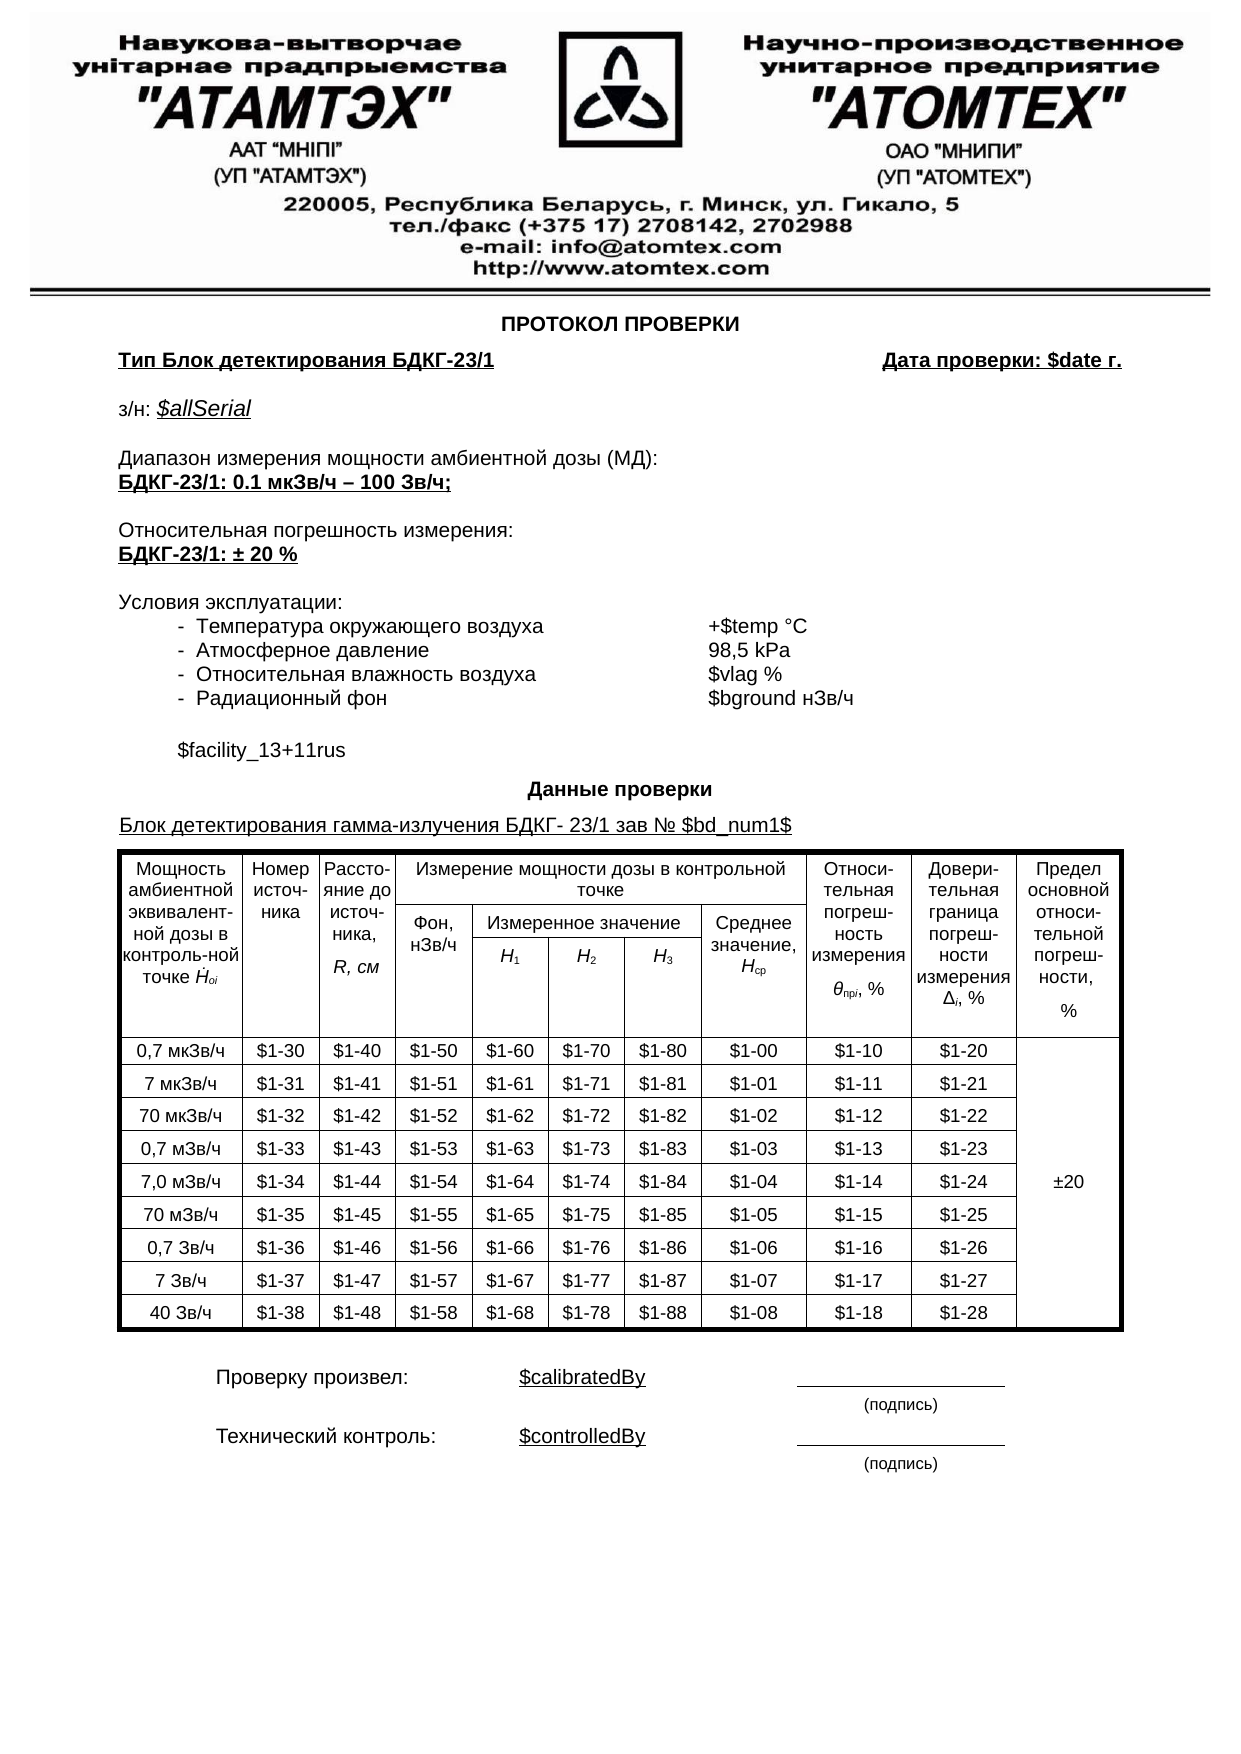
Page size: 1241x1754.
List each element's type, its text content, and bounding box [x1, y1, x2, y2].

table_cell $1-38 [243, 1295, 319, 1327]
table_cell 7,0 мЗв/ч [122, 1164, 242, 1196]
text ПРОТОКОЛ ПРОВЕРКИ [118, 312, 1122, 336]
text Данные проверки [118, 776, 1122, 800]
table_cell 7 мкЗв/ч [122, 1065, 242, 1097]
text БДКГ-23/1: ± 20 % [118, 542, 1122, 566]
table_cell $1-11 [807, 1065, 911, 1097]
table_cell $1-10 [807, 1038, 911, 1064]
table_cell $1-81 [625, 1065, 701, 1097]
table_cell Технический контроль: [210, 1418, 513, 1454]
table_cell $1-63 [473, 1131, 548, 1163]
table_cell $1-56 [396, 1229, 472, 1261]
table_cell 0,7 мкЗв/ч [122, 1038, 242, 1064]
table_cell $1-57 [396, 1262, 472, 1294]
table_cell $1-66 [473, 1229, 548, 1261]
table_cell H2 [549, 938, 624, 1037]
table_cell $1-58 [396, 1295, 472, 1327]
table_cell $1-05 [702, 1197, 806, 1228]
table_cell 7 Зв/ч [122, 1262, 242, 1294]
table_cell $1-50 [396, 1038, 472, 1064]
table_cell $1-71 [549, 1065, 624, 1097]
table_cell 0,7 мЗв/ч [122, 1131, 242, 1163]
table_cell $1-01 [702, 1065, 806, 1097]
table_cell Довери-тельная граница погреш-ности измерения Δi, % [912, 855, 1016, 1037]
table_cell $1-80 [625, 1038, 701, 1064]
table_cell $1-84 [625, 1164, 701, 1196]
table_cell Мощность амбиентной эквивалент-ной дозы в контроль-ной точке Ḣoi [122, 855, 242, 1037]
text - Атмосферное давление 98,5 kPa [177, 637, 1122, 661]
table_header $calibratedBy [514, 1359, 771, 1394]
table_cell $1-72 [549, 1098, 624, 1130]
table_cell $1-78 [549, 1295, 624, 1327]
table_cell (подпись) [771, 1394, 1030, 1418]
table_cell $1-61 [473, 1065, 548, 1097]
table_cell $1-13 [807, 1131, 911, 1163]
table_cell $1-55 [396, 1197, 472, 1228]
table_cell Измеренное значение [473, 905, 701, 937]
table_cell $1-02 [702, 1098, 806, 1130]
table_cell $1-04 [702, 1164, 806, 1196]
table_cell $1-15 [807, 1197, 911, 1228]
table_cell 40 Зв/ч [122, 1295, 242, 1327]
table_cell $1-00 [702, 1038, 806, 1064]
table_cell $1-67 [473, 1262, 548, 1294]
table_cell $1-82 [625, 1098, 701, 1130]
table_cell $1-87 [625, 1262, 701, 1294]
table_cell $1-34 [243, 1164, 319, 1196]
table_cell $1-77 [549, 1262, 624, 1294]
table_cell $1-36 [243, 1229, 319, 1261]
table_cell Фон, нЗв/ч [396, 905, 472, 1037]
table_header Проверку произвел: [210, 1359, 513, 1394]
table_cell 0,7 Зв/ч [122, 1229, 242, 1261]
text Тип Блок детектирования БДКГ-23/1 Дата проверки: $date г. [118, 347, 1122, 371]
table_cell $1-68 [473, 1295, 548, 1327]
table_cell Среднее значение, Hср [702, 905, 806, 1037]
table_cell $1-16 [807, 1229, 911, 1261]
table_cell $1-03 [702, 1131, 806, 1163]
table_cell 70 мЗв/ч [122, 1197, 242, 1228]
table_cell [771, 1418, 1030, 1454]
table_cell $1-52 [396, 1098, 472, 1130]
table_header [771, 1359, 1030, 1394]
table_cell $1-06 [702, 1229, 806, 1261]
table_cell $1-88 [625, 1295, 701, 1327]
table_cell $1-37 [243, 1262, 319, 1294]
table_cell H1 [473, 938, 548, 1037]
text - Относительная влажность воздуха $vlag % [177, 661, 1122, 685]
table_cell $1-44 [320, 1164, 395, 1196]
table_cell Относи-тельная погреш-ность измерения θпрi, % [807, 855, 911, 1037]
table_cell [514, 1394, 771, 1418]
table_cell $1-33 [243, 1131, 319, 1163]
table_cell $1-07 [702, 1262, 806, 1294]
table_cell $1-73 [549, 1131, 624, 1163]
text Диапазон измерения мощности амбиентной дозы (МД): [118, 446, 1122, 470]
table_cell $1-17 [807, 1262, 911, 1294]
table_cell 70 мкЗв/ч [122, 1098, 242, 1130]
table_cell [514, 1454, 771, 1478]
text БДКГ-23/1: 0.1 мкЗв/ч – 100 Зв/ч; [118, 470, 1122, 494]
table_cell $1-75 [549, 1197, 624, 1228]
table_cell $1-25 [912, 1197, 1016, 1228]
table_cell $1-76 [549, 1229, 624, 1261]
table_cell $1-51 [396, 1065, 472, 1097]
text Относительная погрешность измерения: [118, 518, 1122, 542]
table_cell $1-47 [320, 1262, 395, 1294]
table_cell $1-08 [702, 1295, 806, 1327]
table_cell $1-41 [320, 1065, 395, 1097]
table_cell Предел основной относи-тельной погреш-ности, % [1017, 855, 1119, 1037]
table_cell $1-60 [473, 1038, 548, 1064]
table_cell $1-40 [320, 1038, 395, 1064]
table_cell $1-26 [912, 1229, 1016, 1261]
table_cell $1-14 [807, 1164, 911, 1196]
table_cell $1-65 [473, 1197, 548, 1228]
table_cell $1-85 [625, 1197, 701, 1228]
text - Температура окружающего воздуха +$temp °C [177, 613, 1122, 637]
table_cell $1-74 [549, 1164, 624, 1196]
table_cell $controlledBy [514, 1418, 771, 1454]
table_cell (подпись) [771, 1454, 1030, 1478]
table_cell $1-86 [625, 1229, 701, 1261]
table_cell H3 [625, 938, 701, 1037]
text Условия эксплуатации: [118, 589, 1122, 613]
table_cell ±20 [1017, 1038, 1119, 1327]
text $facility_13+11rus [118, 738, 1122, 762]
table_cell $1-24 [912, 1164, 1016, 1196]
table_cell $1-32 [243, 1098, 319, 1130]
table_cell Рассто-яние до источ-ника, R, см [320, 855, 395, 1037]
table_cell $1-46 [320, 1229, 395, 1261]
table_cell $1-21 [912, 1065, 1016, 1097]
table_cell $1-43 [320, 1131, 395, 1163]
table_cell Измерение мощности дозы в контрольной точке [396, 855, 806, 904]
table_cell $1-62 [473, 1098, 548, 1130]
table_cell $1-31 [243, 1065, 319, 1097]
table_cell Номер источ-ника [243, 855, 319, 1037]
table_header Блок детектирования гамма-излучения БДКГ- 23/1 зав № $bd_num1$ [119, 800, 1121, 849]
table_cell $1-22 [912, 1098, 1016, 1130]
table_cell $1-28 [912, 1295, 1016, 1327]
table_cell $1-64 [473, 1164, 548, 1196]
table_cell $1-27 [912, 1262, 1016, 1294]
table_cell [210, 1454, 513, 1478]
table_cell $1-42 [320, 1098, 395, 1130]
text - Радиационный фон $bground нЗв/ч [177, 685, 1122, 709]
table_cell $1-12 [807, 1098, 911, 1130]
table_cell $1-53 [396, 1131, 472, 1163]
table_cell $1-70 [549, 1038, 624, 1064]
picture [29, 12, 1211, 298]
text з/н: $allSerial [118, 395, 1122, 422]
table_cell $1-35 [243, 1197, 319, 1228]
table_cell $1-20 [912, 1038, 1016, 1064]
table_cell [210, 1394, 513, 1418]
table_cell $1-23 [912, 1131, 1016, 1163]
table_cell $1-48 [320, 1295, 395, 1327]
table_cell $1-30 [243, 1038, 319, 1064]
table_cell $1-18 [807, 1295, 911, 1327]
table_cell $1-54 [396, 1164, 472, 1196]
table_cell $1-45 [320, 1197, 395, 1228]
table_cell $1-83 [625, 1131, 701, 1163]
